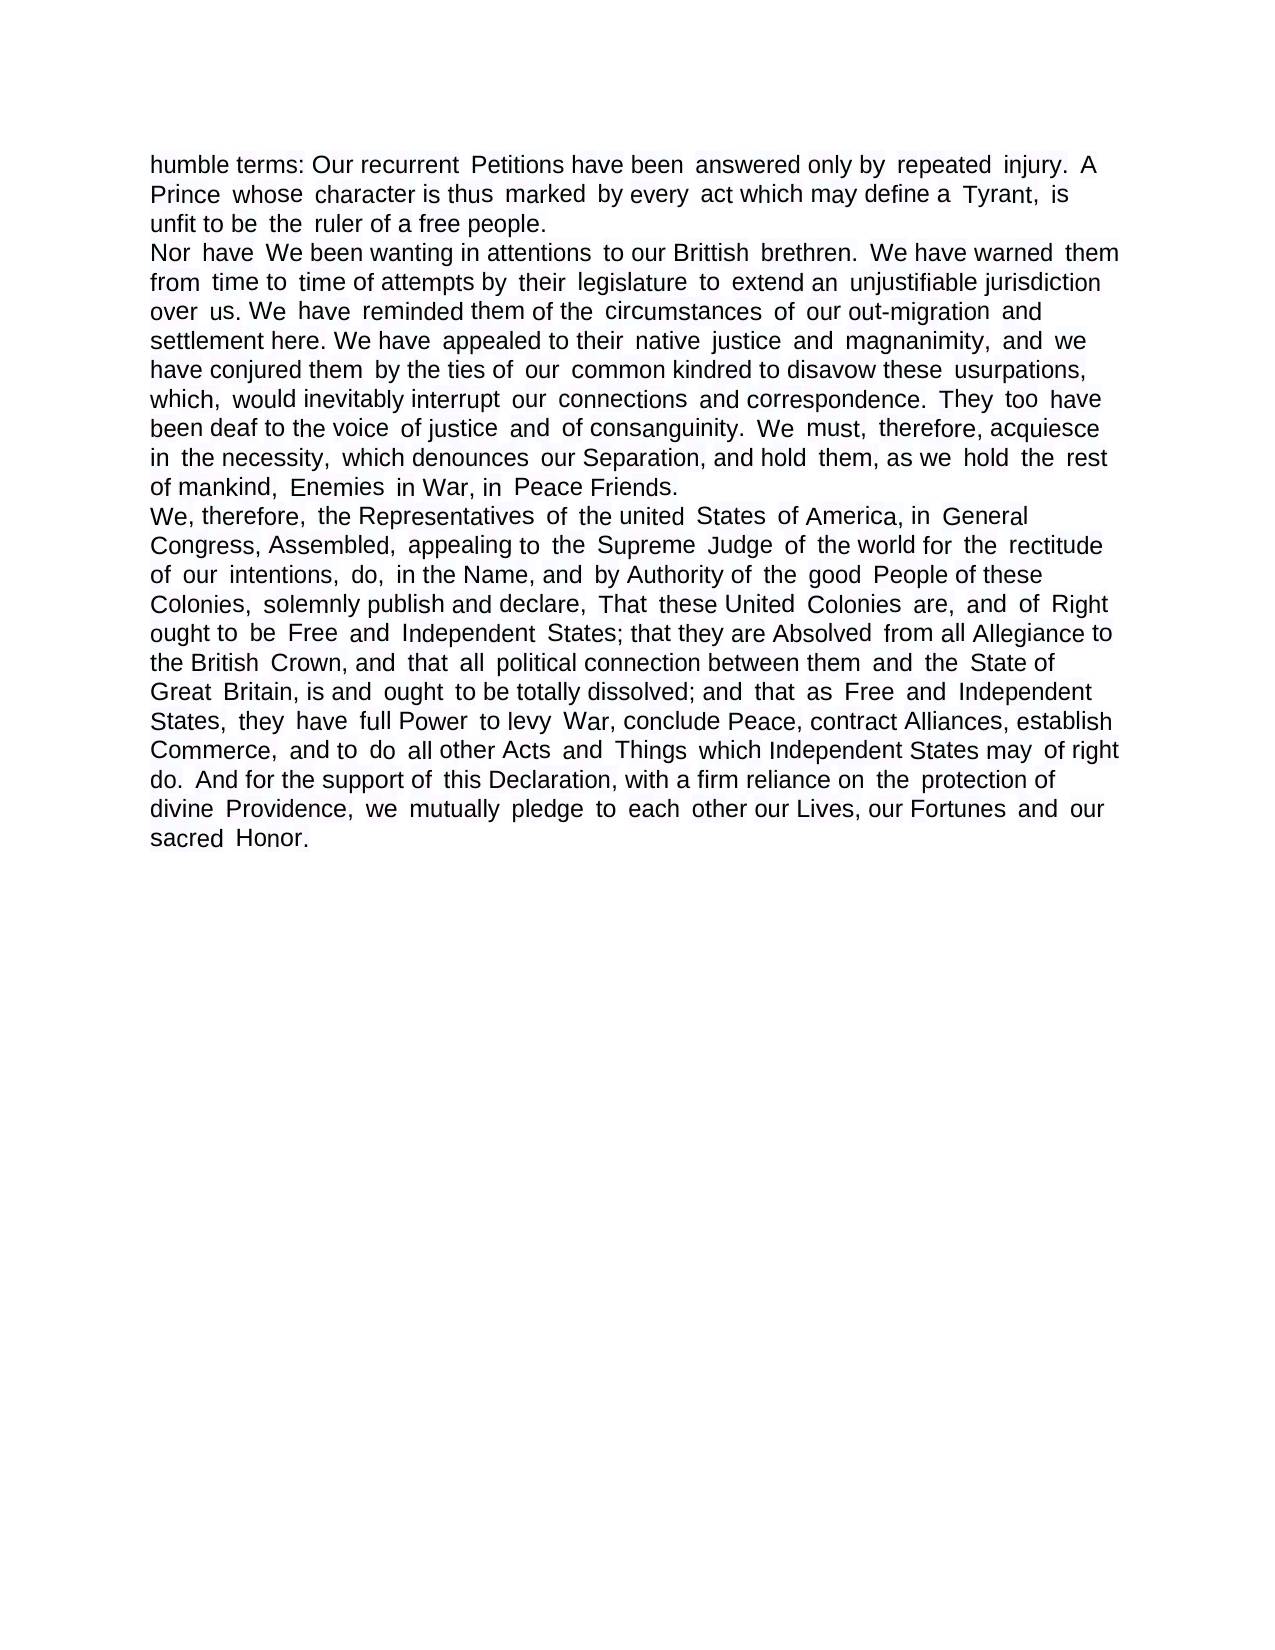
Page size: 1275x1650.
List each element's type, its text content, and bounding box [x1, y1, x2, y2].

text We, therefore, the Representatives of the united States of America, in General Congress, Assembled, appealing to the Supreme Judge of the world for the rectitude of our intentions, do, in the Name, and by Authority of the good People of these Colonies, solemnly publish and declare, That these United Colonies are, and of Right ought to be Free and Independent States; that they are Absolved from all Allegiance to the British Crown, and that all political connection between them and the State of Great Britain, is and ought to be totally dissolved; and that as Free and Independent States, they have full Power to levy War, conclude Peace, contract Alliances, establish Commerce, and to do all other Acts and Things which Independent States may of right do. And for the support of this Declaration, with a firm reliance on the protection of divine Providence, we mutually pledge to each other our Lives, our Fortunes and our sacred Honor. [169, 618, 306, 804]
text In every stage of these Oppressions We have Petitioned for Redress in the most humble terms: Our recurrent Petitions have been answered only by repeated injury. A Prince whose character is thus marked by every act which may define a Tyrant, is unfit to be the ruler of a free people. [150, 150, 1125, 238]
text We, therefore, the Representatives of the united States of America, in General Congress, Assembled, appealing to the Supreme Judge of the world for the rectitude of our intentions, do, in the Name, and by Authority of the good People of these Colonies, solemnly publish and declare, That these United Colonies are, and of Right ought to be Free and Independent States; that they are Absolved from all Allegiance to the British Crown, and that all political connection between them and the State of Great Britain, is and ought to be totally dissolved; and that as Free and Independent States, they have full Power to levy War, conclude Peace, contract Alliances, establish Commerce, and to do all other Acts and Things which Independent States may of right do. And for the support of this Declaration, with a firm reliance on the protection of divine Providence, we mutually pledge to each other our Lives, our Fortunes and our sacred Honor. [302, 501, 1125, 852]
text We, therefore, the Representatives of the united States of America, in General Congress, Assembled, appealing to the Supreme Judge of the world for the rectitude of our intentions, do, in the Name, and by Authority of the good People of these Colonies, solemnly publish and declare, That these United Colonies are, and of Right ought to be Free and Independent States; that they are Absolved from all Allegiance to the British Crown, and that all political connection between them and the State of Great Britain, is and ought to be totally dissolved; and that as Free and Independent States, they have full Power to levy War, conclude Peace, contract Alliances, establish Commerce, and to do all other Acts and Things which Independent States may of right do. And for the support of this Declaration, with a firm reliance on the protection of divine Providence, we mutually pledge to each other our Lives, our Fortunes and our sacred Honor. [933, 531, 1034, 735]
text We, therefore, the Representatives of the united States of America, in General Congress, Assembled, appealing to the Supreme Judge of the world for the rectitude of our intentions, do, in the Name, and by Authority of the good People of these Colonies, solemnly publish and declare, That these United Colonies are, and of Right ought to be Free and Independent States; that they are Absolved from all Allegiance to the British Crown, and that all political connection between them and the State of Great Britain, is and ought to be totally dissolved; and that as Free and Independent States, they have full Power to levy War, conclude Peace, contract Alliances, establish Commerce, and to do all other Acts and Things which Independent States may of right do. And for the support of this Declaration, with a firm reliance on the protection of divine Providence, we mutually pledge to each other our Lives, our Fortunes and our sacred Honor. [704, 501, 899, 735]
text Nor have We been wanting in attentions to our Brittish brethren. We have warned them from time to time of attempts by their legislature to extend an unjustifiable jurisdiction over us. We have reminded them of the circumstances of our out-migration and settlement here. We have appealed to their native justice and magnanimity, and we have conjured them by the ties of our common kindred to disavow these usurpations, which, would inevitably interrupt our connections and correspondence. They too have been deaf to the voice of justice and of consanguinity. We must, therefore, acquiesce in the necessity, which denounces our Separation, and hold them, as we hold the rest of mankind, Enemies in War, in Peace Friends. [150, 238, 1125, 501]
